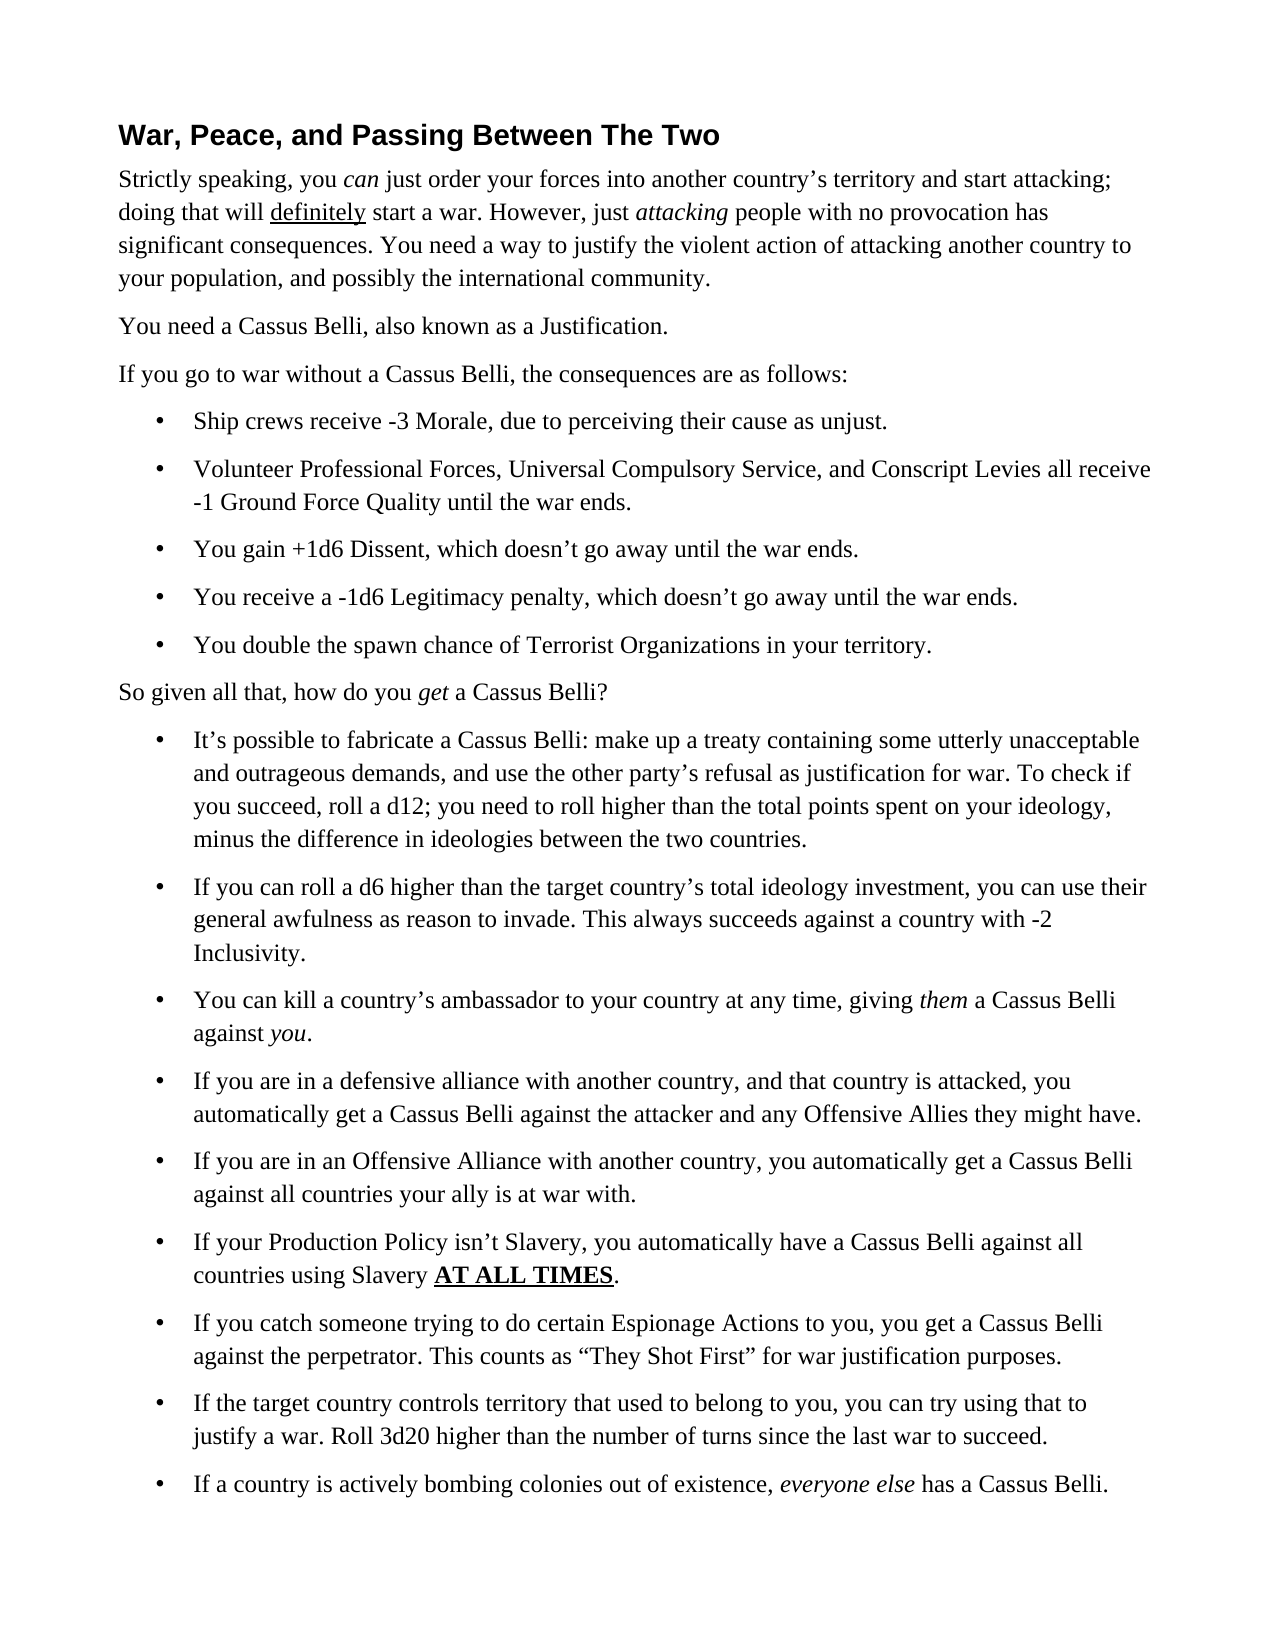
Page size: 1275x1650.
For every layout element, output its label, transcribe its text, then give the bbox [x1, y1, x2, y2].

list You double the spawn chance of Terrorist Organizations in your territory. [156, 630, 1157, 658]
list If you are in an Offensive Alliance with another country, you automatically get a Cassus Belli against all countries your ally is at war with. [156, 1146, 1157, 1208]
list If you are in a defensive alliance with another country, and that country is attacked, you automatically get a Cassus Belli against the attacker and any Offensive Allies they might have. [156, 1066, 1157, 1128]
text So given all that, how do you get a Cassus Belli? [118, 677, 1157, 706]
list Volunteer Professional Forces, Universal Compulsory Service, and Conscript Levies all receive -1 Ground Force Quality until the war ends. [156, 454, 1157, 516]
list If you catch someone trying to do certain Espionage Actions to you, you get a Cassus Belli against the perpetrator. This counts as “They Shot First” for war justification purposes. [156, 1308, 1157, 1369]
list If you can roll a d6 higher than the target country’s total ideology investment, you can use their general awfulness as reason to invade. This always succeeds against a country with -2 Inclusivity. [156, 872, 1157, 966]
list You can kill a country’s ambassador to your country at any time, giving them a Cassus Belli against you. [156, 985, 1157, 1047]
text If you go to war without a Cassus Belli, the consequences are as follows: [118, 359, 1157, 387]
list If a country is actively bombing colonies out of existence, everyone else has a Cassus Belli. [156, 1469, 1157, 1498]
subtitle War, Peace, and Passing Between The Two [118, 118, 1157, 152]
list It’s possible to fabricate a Cassus Belli: make up a treaty containing some utterly unacceptable and outrageous demands, and use the other party’s refusal as justification for war. To check if you succeed, roll a d12; you need to roll higher than the total points spent on your ideology, minus the difference in ideologies between the two countries. [156, 725, 1157, 853]
list You receive a -1d6 Legitimacy penalty, which doesn’t go away until the war ends. [156, 582, 1157, 611]
list You gain +1d6 Dissent, which doesn’t go away until the war ends. [156, 534, 1157, 563]
list If the target country controls territory that used to belong to you, you can try using that to justify a war. Roll 3d20 higher than the number of turns since the last war to succeed. [156, 1388, 1157, 1450]
text You need a Cassus Belli, also known as a Justification. [118, 311, 1157, 340]
text Strictly speaking, you can just order your forces into another country’s territory and start attacking; doing that will definitely start a war. However, just attacking people with no provocation has significant consequences. You need a way to justify the violent action of attacking another country to your population, and possibly the international community. [118, 164, 1157, 292]
list If your Production Policy isn’t Slavery, you automatically have a Cassus Belli against all countries using Slavery AT ALL TIMES. [156, 1227, 1157, 1289]
list Ship crews receive -3 Morale, due to perceiving their cause as unjust. [156, 406, 1157, 435]
